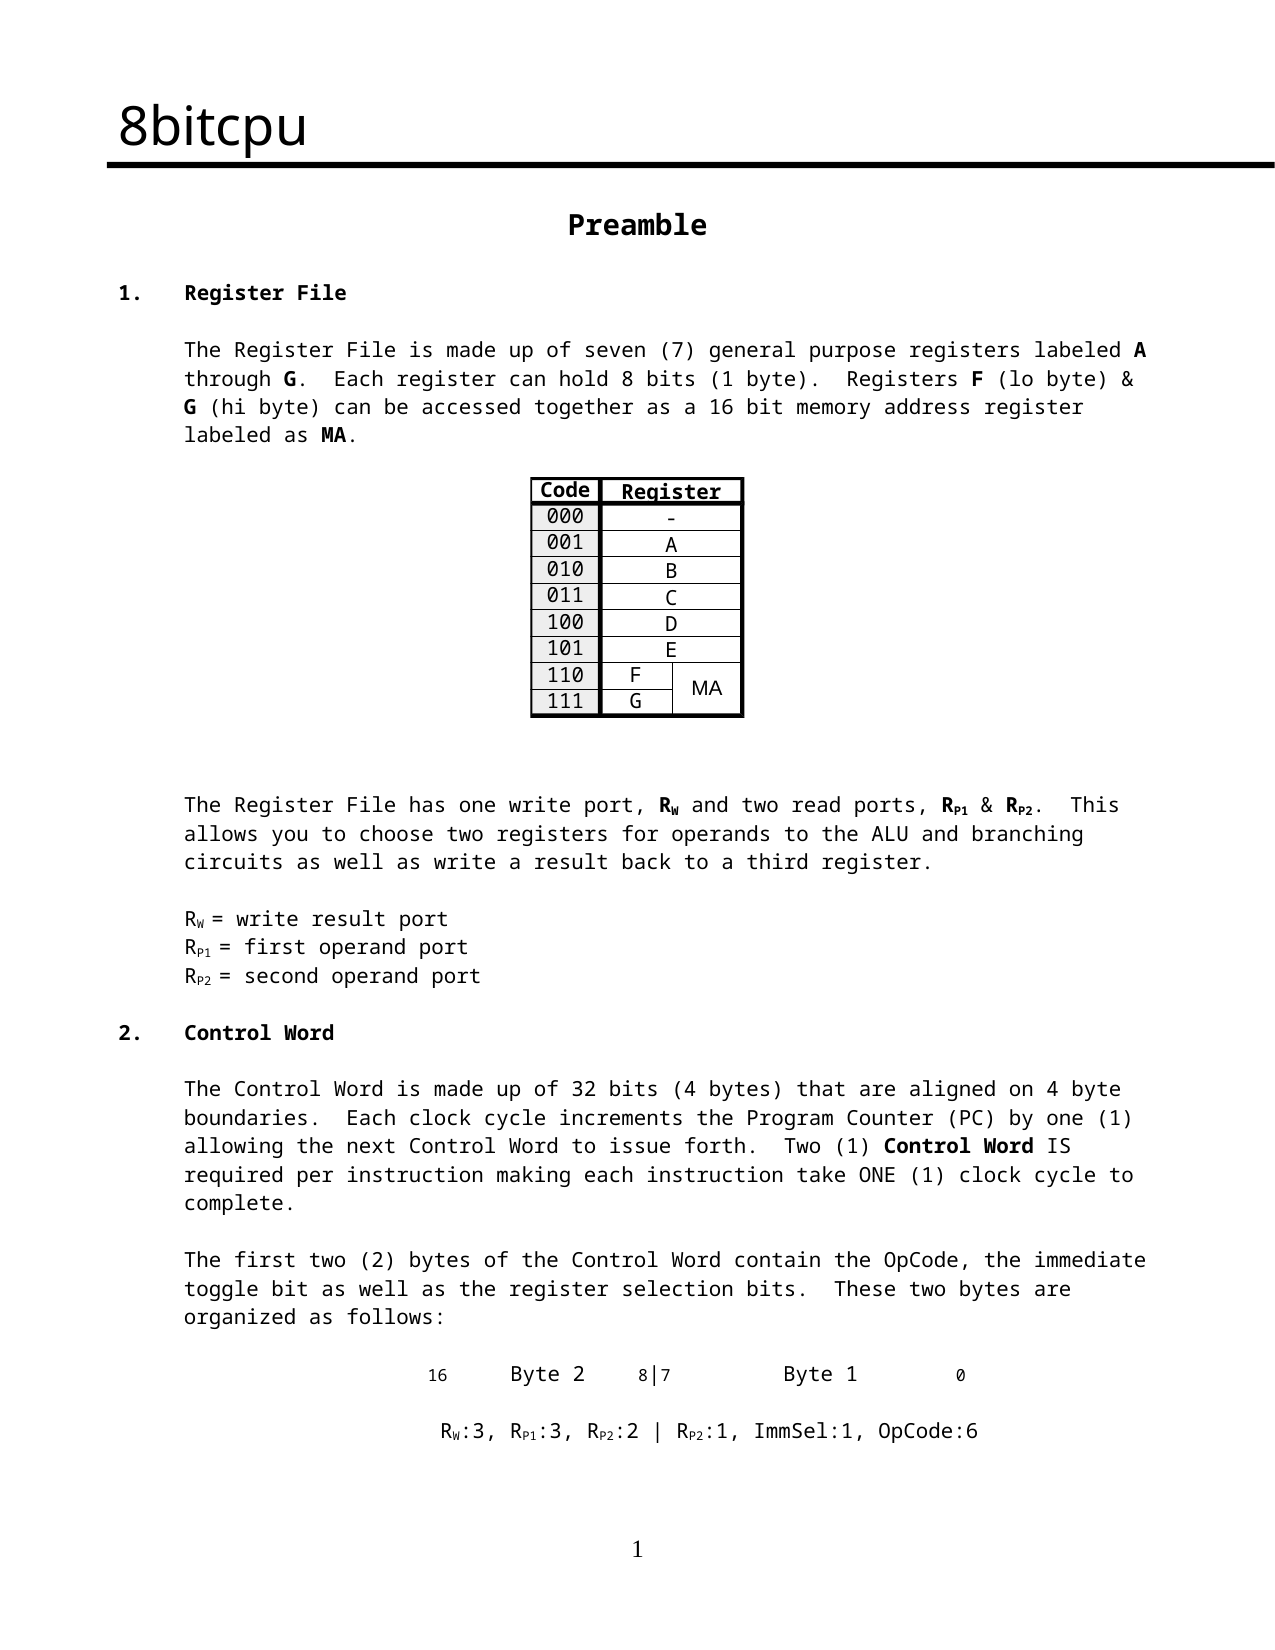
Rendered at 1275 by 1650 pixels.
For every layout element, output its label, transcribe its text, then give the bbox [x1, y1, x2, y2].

text RW:3, RP1:3, RP2:2 | RP2:1, ImmSel:1, OpCode:6 [184, 1416, 1157, 1444]
text RP1 = first operand port [118, 932, 1157, 961]
text The Register File has one write port, RW and two read ports, RP1 & RP2. This allows you to choose two registers for operands to the ALU and branching circuits as well as write a result back to a third register. [184, 790, 1157, 876]
text RP2 = second operand port [118, 961, 1157, 989]
text 2. Control Word [118, 1018, 1157, 1046]
text RW = write result port [118, 904, 1157, 932]
text The first two (2) bytes of the Control Word contain the OpCode, the immediate toggle bit as well as the register selection bits. These two bytes are organized as follows: [184, 1245, 1157, 1331]
text The Register File is made up of seven (7) general purpose registers labeled A through G. Each register can hold 8 bits (1 byte). Registers F (lo byte) & G (hi byte) can be accessed together as a 16 bit memory address register labeled as MA. [184, 335, 1157, 449]
text 16 Byte 2 8|7 Byte 1 0 [184, 1359, 1157, 1387]
text 1. Register File [118, 278, 1157, 307]
text The Control Word is made up of 32 bits (4 bytes) that are aligned on 4 byte boundaries. Each clock cycle increments the Program Counter (PC) by one (1) allowing the next Control Word to issue forth. Two (1) Control Word IS required per instruction making each instruction take ONE (1) clock cycle to complete. [184, 1074, 1157, 1217]
text Preamble [118, 204, 1157, 244]
